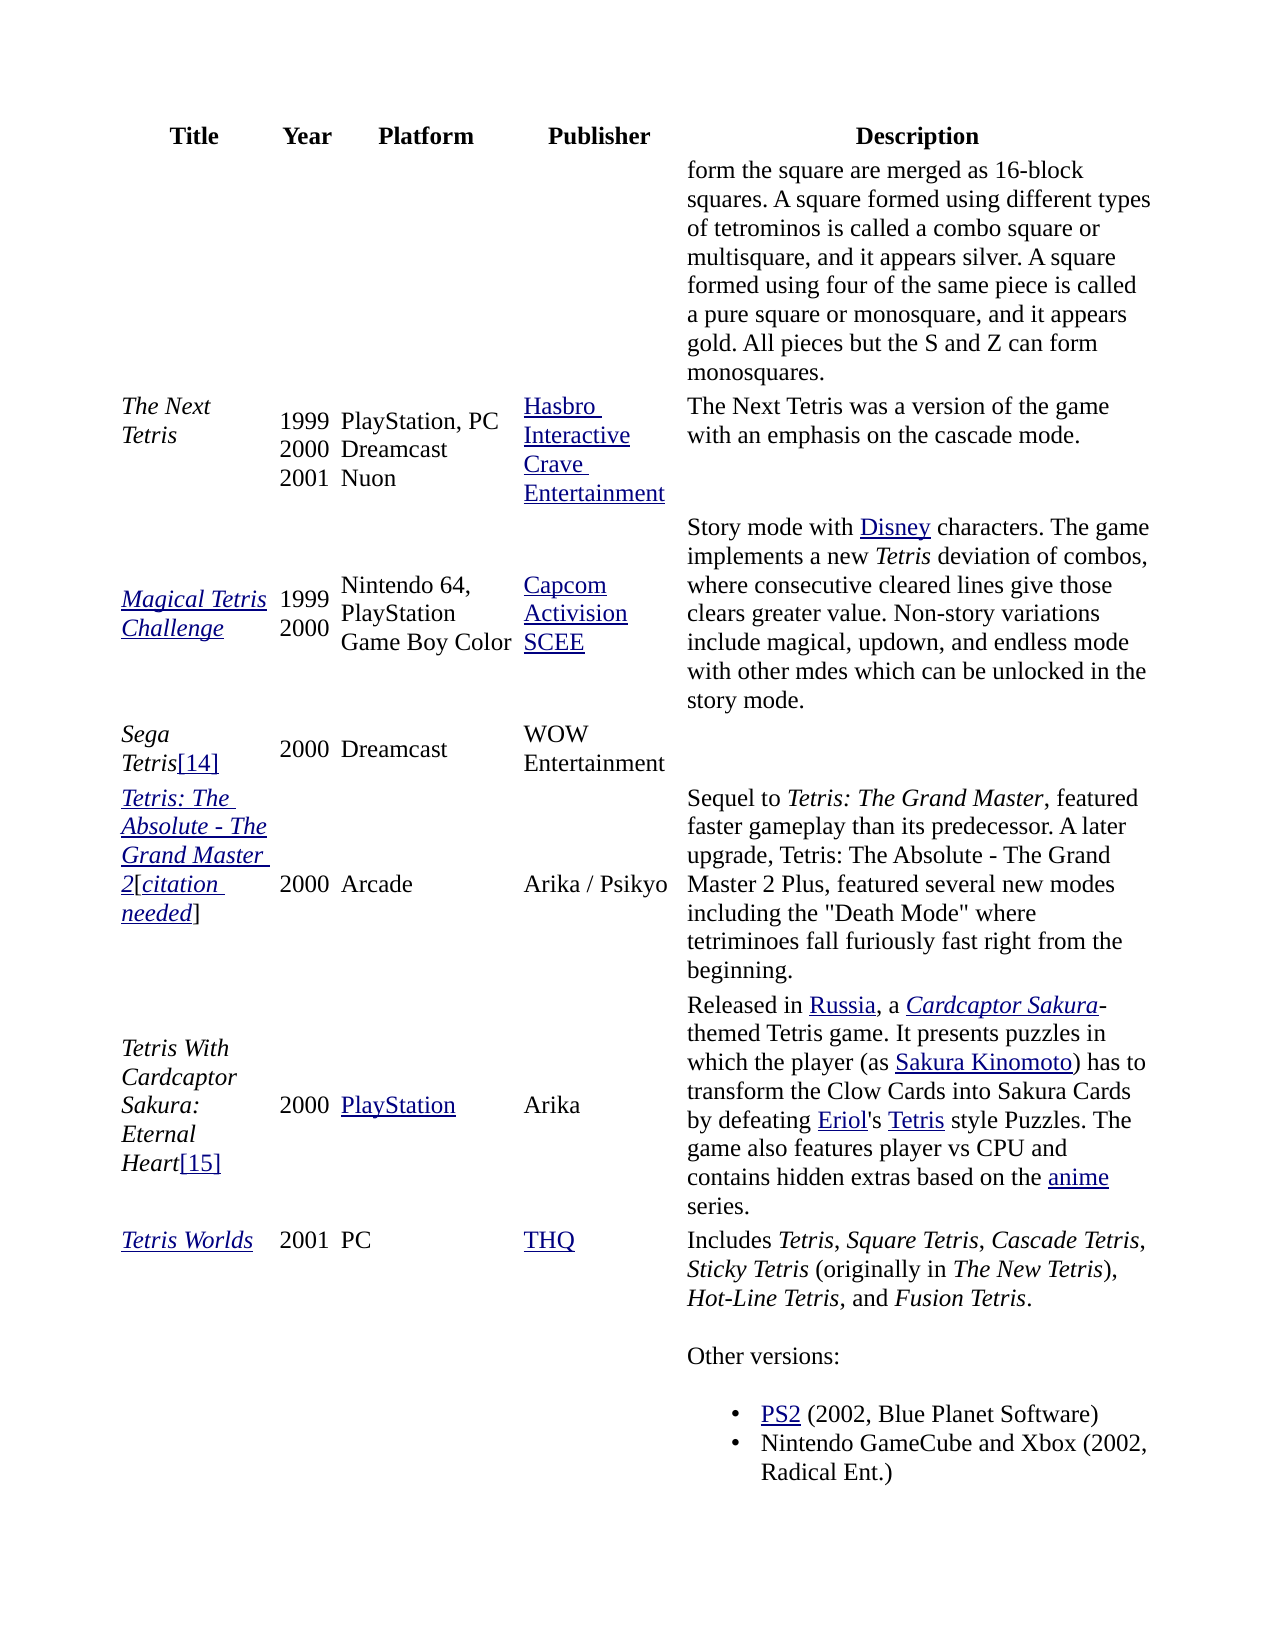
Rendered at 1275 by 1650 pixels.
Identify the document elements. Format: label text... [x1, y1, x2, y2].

table_cell PlayStation, PC Dreamcast Nuon [338, 389, 520, 509]
table_cell [118, 153, 276, 388]
table_cell [520, 153, 684, 388]
table_header Title [118, 118, 276, 153]
table_cell Tetris Worlds [118, 1223, 276, 1489]
table_cell The Next Tetris was a version of the game with an emphasis on the cascade mode. [684, 389, 1157, 509]
table_cell Arcade [338, 780, 520, 987]
table_cell Sega Tetris[14] [118, 716, 276, 780]
table_cell Sequel to Tetris: The Grand Master, featured faster gameplay than its predecessor. A later upgrade, Tetris: The Absolute - The Grand Master 2 Plus, featured several new modes including the "Death Mode" where tetriminoes fall furiously fast right from the beginning. [684, 780, 1157, 987]
table_cell Includes Tetris, Square Tetris, Cascade Tetris, Sticky Tetris (originally in The New Tetris), Hot-Line Tetris, and Fusion Tetris. Other versions: PS2 (2002, Blue Planet Software) Nintendo GameCube and Xbox (2002, Radical Ent.) Game Boy Advance (2002, 3d6 Games) [684, 1223, 1157, 1489]
table_cell [338, 153, 520, 388]
table_header Year [276, 118, 338, 153]
table_cell Nintendo 64, PlayStation Game Boy Color [338, 509, 520, 716]
table_cell PC [338, 1223, 520, 1489]
table_cell Dreamcast [338, 716, 520, 780]
table_cell 2000 [276, 716, 338, 780]
table_header Publisher [520, 118, 684, 153]
table_cell [684, 716, 1157, 780]
table_cell The Next Tetris [118, 389, 276, 509]
table_header Platform [338, 118, 520, 153]
table_cell [276, 153, 338, 388]
table_cell Arika [520, 987, 684, 1223]
table_cell PlayStation [338, 987, 520, 1223]
table_cell Released in Russia, a Cardcaptor Sakura-themed Tetris game. It presents puzzles in which the player (as Sakura Kinomoto) has to transform the Clow Cards into Sakura Cards by defeating Eriol's Tetris style Puzzles. The game also features player vs CPU and contains hidden extras based on the anime series. [684, 987, 1157, 1223]
table_cell WOW Entertainment [520, 716, 684, 780]
table_cell THQ [520, 1223, 684, 1489]
table_cell Arika / Psikyo [520, 780, 684, 987]
table_cell Tetris: The Absolute - The Grand Master 2[citation needed] [118, 780, 276, 987]
table_cell 2000 [276, 987, 338, 1223]
table_cell 2000 [276, 780, 338, 987]
table_cell form the square are merged as 16-block squares. A square formed using different types of tetrominos is called a combo square or multisquare, and it appears silver. A square formed using four of the same piece is called a pure square or monosquare, and it appears gold. All pieces but the S and Z can form monosquares. [684, 153, 1157, 388]
table_cell Tetris With Cardcaptor Sakura: Eternal Heart[15] [118, 987, 276, 1223]
table_header Description [684, 118, 1157, 153]
table_cell Story mode with Disney characters. The game implements a new Tetris deviation of combos, where consecutive cleared lines give those clears greater value. Non-story variations include magical, updown, and endless mode with other mdes which can be unlocked in the story mode. [684, 509, 1157, 716]
table_cell Capcom Activision SCEE [520, 509, 684, 716]
table_cell Hasbro Interactive Crave Entertainment [520, 389, 684, 509]
table_cell 2001 [276, 1223, 338, 1489]
table_cell Magical Tetris Challenge [118, 509, 276, 716]
table_cell 1999 2000 [276, 509, 338, 716]
table_cell 1999 2000 2001 [276, 389, 338, 509]
